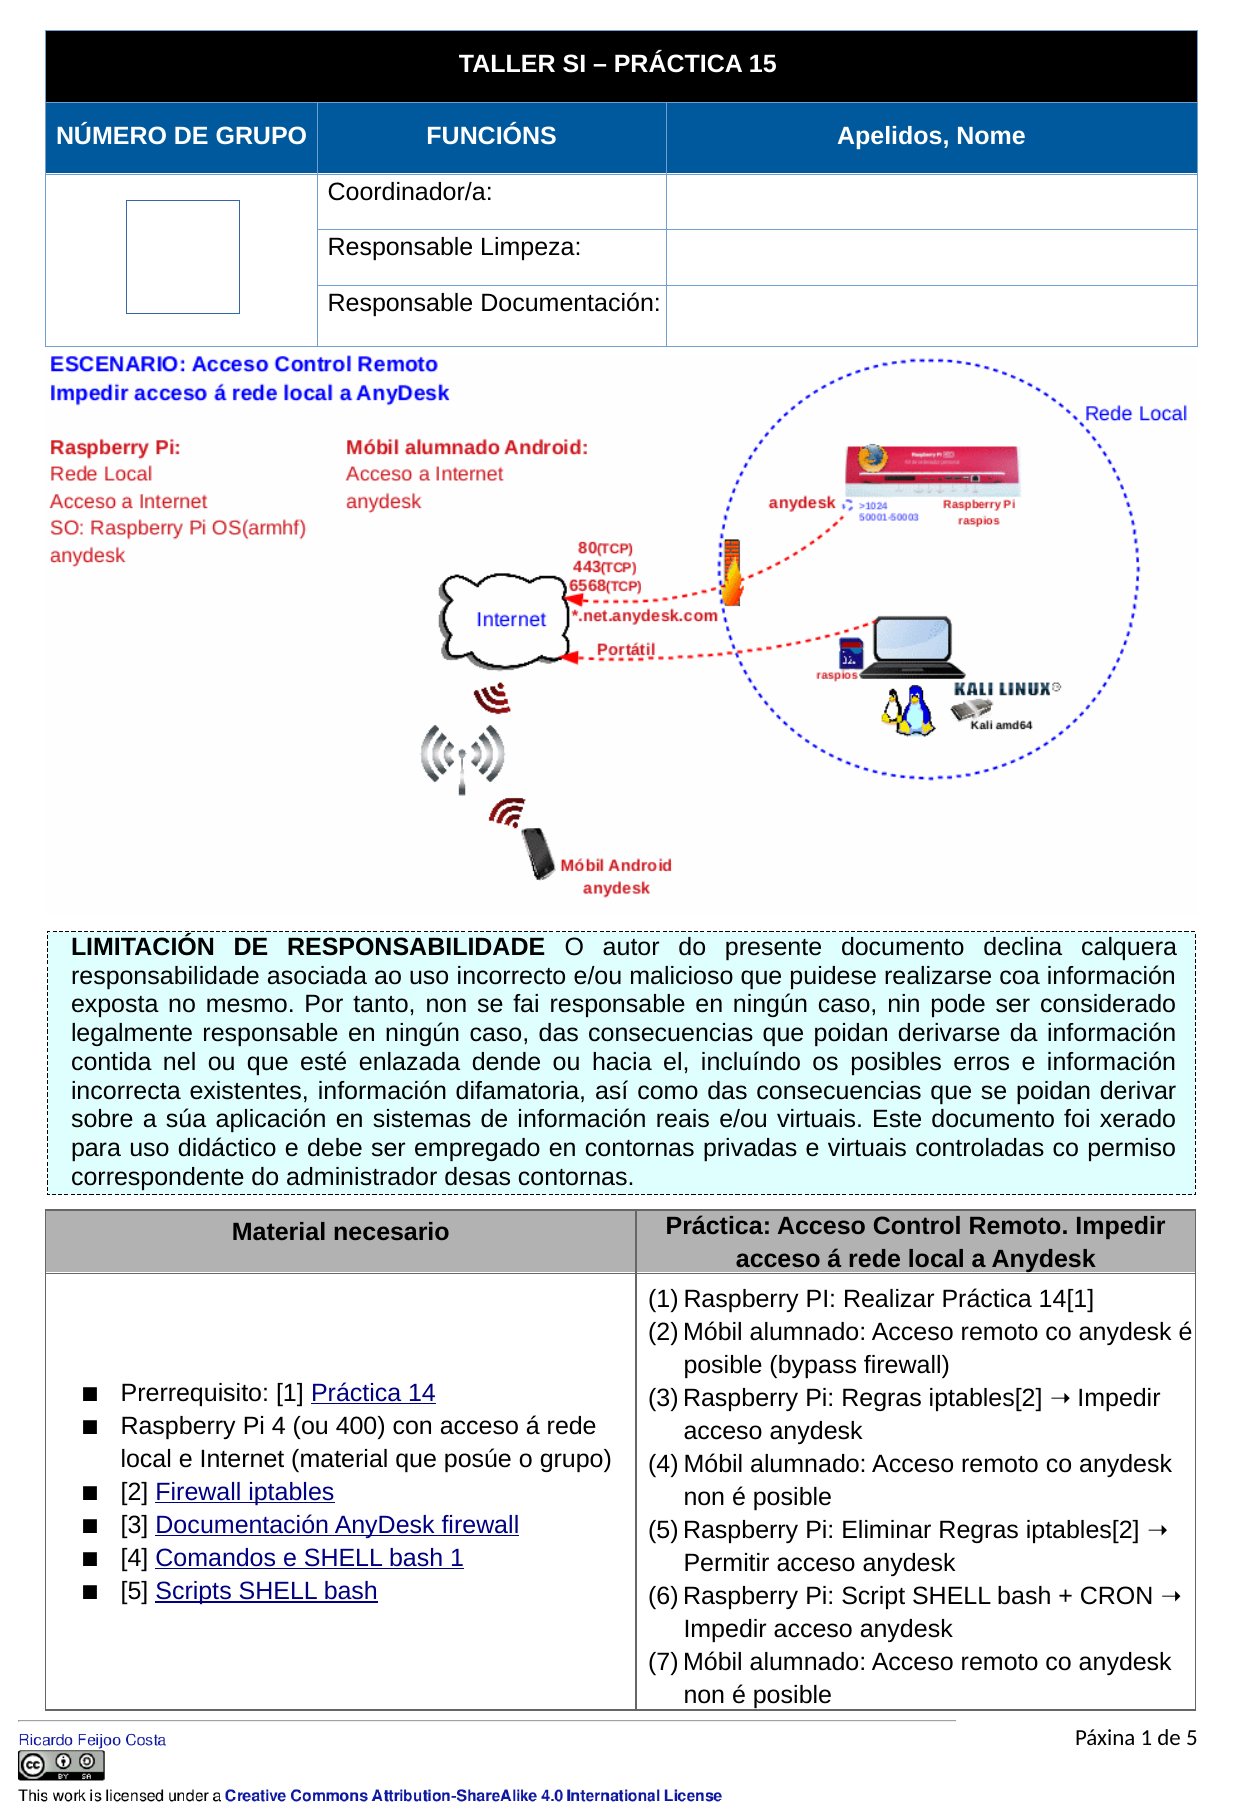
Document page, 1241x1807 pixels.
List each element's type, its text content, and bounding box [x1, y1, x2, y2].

table_cell [46, 175, 317, 346]
picture [8, 1715, 957, 1806]
table_header TALLER SI – PRÁCTICA 15 [46, 31, 1197, 102]
table_cell [667, 286, 1197, 346]
table_cell [667, 230, 1197, 284]
table_cell NÚMERO DE GRUPO [46, 103, 317, 173]
table_cell FUNCIÓNS [318, 103, 666, 173]
table_cell Raspberry PI: Realizar Práctica 14[1] Móbil alumnado: Acceso remoto co anydesk é posible (bypass firewall) Raspberry Pi: Regras iptables[2] ➝ Impedir acceso anydesk Móbil alumnado: Acceso remoto co anydesk non é posible Raspberry Pi: Eliminar Regras iptables[2] ➝ Permitir acceso anydesk Raspberry Pi: Script SHELL bash + CRON ➝ Impedir acceso anydesk Móbil alumnado: Acceso remoto co anydesk non é posible [637, 1274, 1195, 1709]
table_header Práctica: Acceso Control Remoto. Impedir acceso á rede local a Anydesk [637, 1211, 1195, 1272]
table_cell Responsable Documentación: [318, 286, 666, 346]
picture [45, 355, 1198, 915]
table_cell [667, 175, 1197, 229]
table_cell Apelidos, Nome [667, 103, 1197, 173]
table_cell Coordinador/a: [318, 175, 666, 229]
table_header Material necesario [46, 1211, 635, 1272]
table_cell Prerrequisito: [1] Práctica 14 Raspberry Pi 4 (ou 400) con acceso á rede local e Internet (material que posúe o grupo) [2] Firewall iptables [3] Documentación AnyDesk firewall [4] Comandos e SHELL bash 1 [5] Scripts SHELL bash [46, 1274, 635, 1709]
table_cell Responsable Limpeza: [318, 230, 666, 284]
